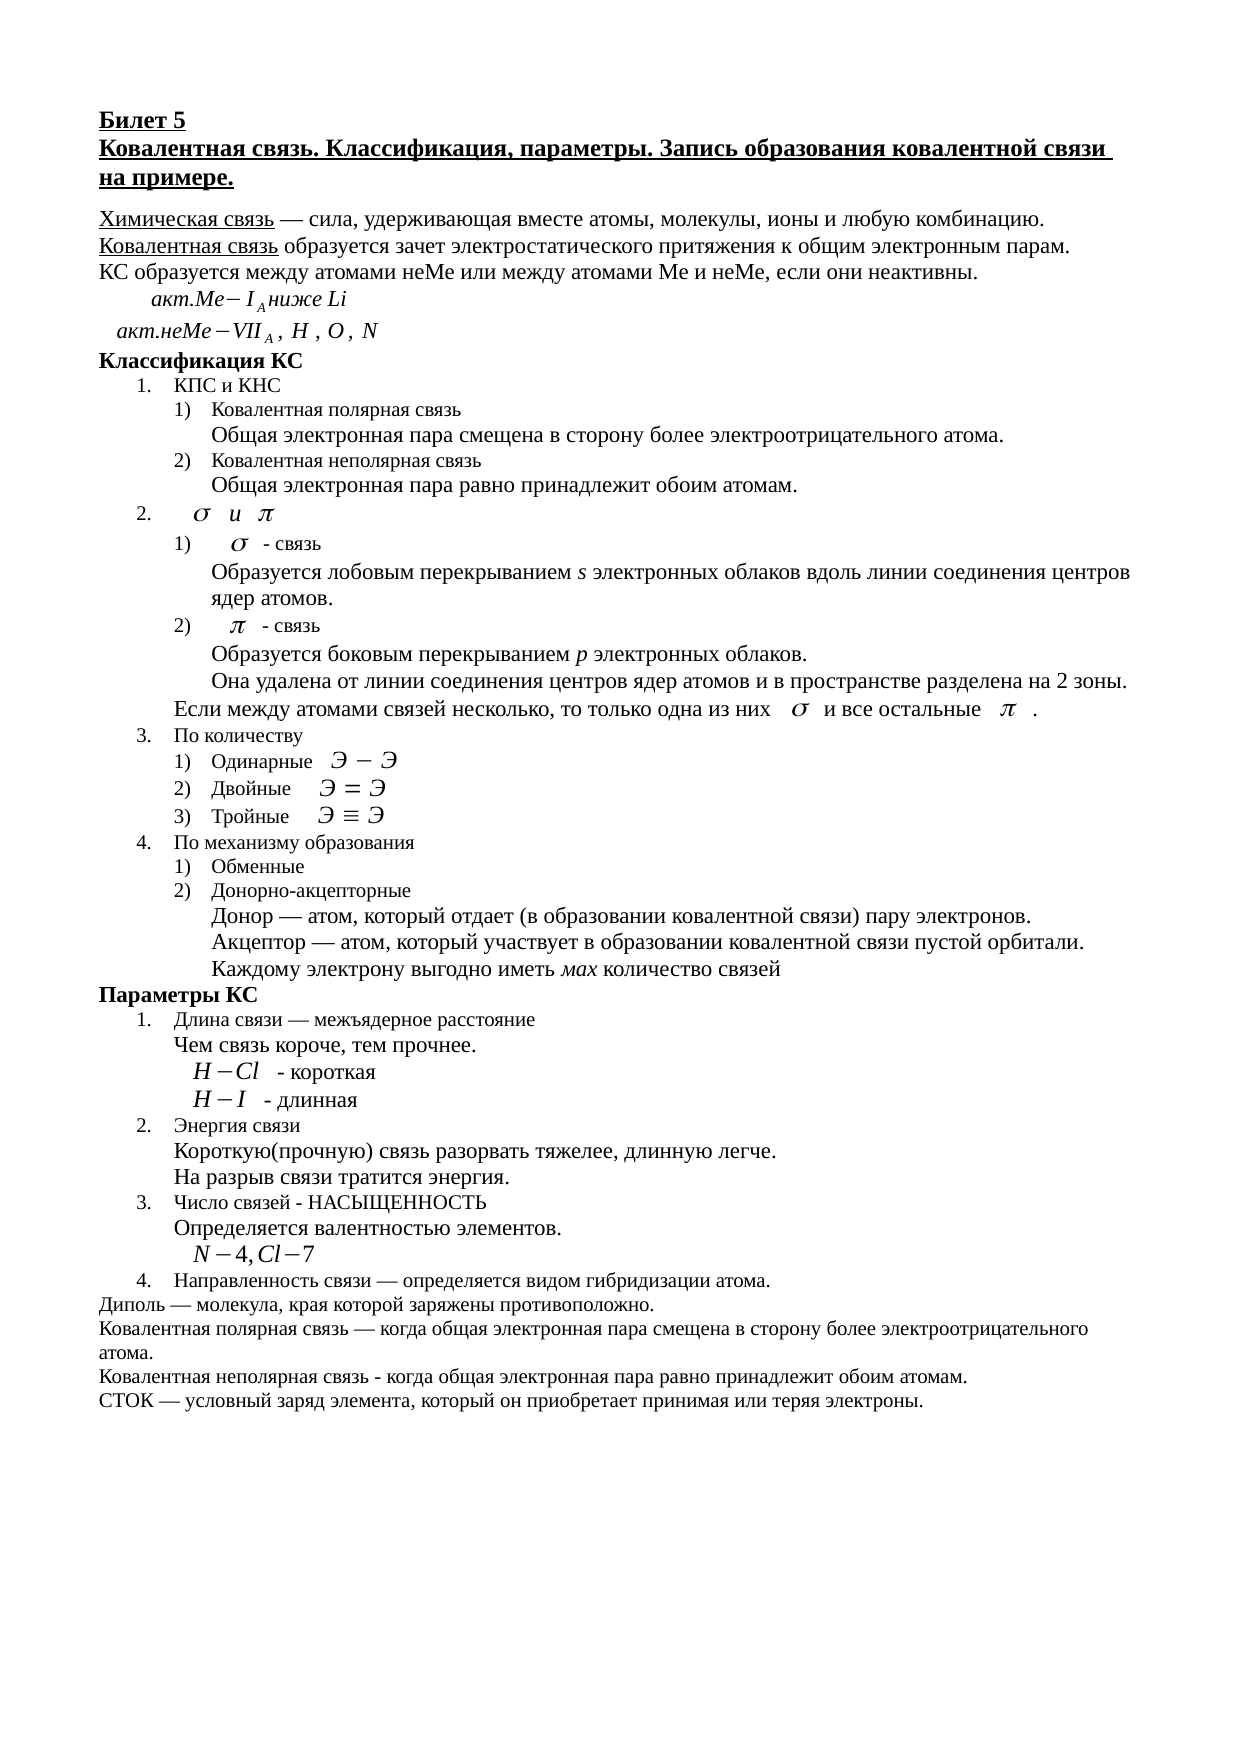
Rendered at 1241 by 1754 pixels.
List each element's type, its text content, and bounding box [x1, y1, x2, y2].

list По механизму образования [136, 830, 1138, 854]
list Если между атомами связей несколько, то только одна из нихи все остальные. [136, 693, 1138, 723]
list Двойные [173, 774, 1138, 802]
list Определяется валентностью элементов. [136, 1214, 1138, 1240]
list Общая электронная пара смещена в сторону более электроотрицательного атома. [173, 421, 1138, 447]
list На разрыв связи тратится энергия. [136, 1163, 1138, 1190]
list - связь [173, 610, 1138, 640]
text СТОК — условный заряд элемента, который он приобретает принимая или теряя электроны. [98, 1388, 1138, 1412]
list Короткую(прочную) связь разорвать тяжелее, длинную легче. [136, 1137, 1138, 1163]
list Направленность связи — определяется видом гибридизации атома. [136, 1268, 1138, 1292]
list Чем связь короче, тем прочнее. [136, 1031, 1138, 1058]
list Донорно-акцепторные [173, 878, 1138, 902]
list Ковалентная неполярная связь [173, 447, 1138, 472]
list КПС и КНС [136, 373, 1138, 397]
list Каждому электрону выгодно иметь мах количество связей [173, 955, 1138, 981]
list - связь [173, 528, 1138, 558]
list - длинная [136, 1085, 1138, 1113]
text Классификация КС [98, 347, 1138, 373]
text Билет 5 [98, 105, 1138, 133]
list Число связей - НАСЫЩЕННОСТЬ [136, 1190, 1138, 1214]
text Ковалентная полярная связь — когда общая электронная пара смещена в сторону более электроотрицательного атома. [98, 1316, 1138, 1364]
text Химическая связь — сила, удерживающая вместе атомы, молекулы, ионы и любую комбинацию. [98, 205, 1138, 232]
list Образуется лобовым перекрыванием s электронных облаков вдоль линии соединения центров ядер атомов. [173, 558, 1138, 610]
text КС образуется между атомами неМе или между атомами Ме и неМе, если они неактивны. [98, 258, 1138, 284]
list Одинарные [173, 747, 1138, 774]
list Тройные [173, 802, 1138, 830]
list Ковалентная полярная связь [173, 397, 1138, 421]
list Обменные [173, 854, 1138, 878]
list Образуется боковым перекрыванием p электронных облаков. [173, 640, 1138, 667]
text Ковалентная связь образуется зачет электростатического притяжения к общим электронным парам. [98, 232, 1138, 258]
list Длина связи — межъядерное расстояние [136, 1007, 1138, 1031]
list Акцептор — атом, который участвует в образовании ковалентной связи пустой орбитали. [173, 928, 1138, 955]
list По количеству [136, 723, 1138, 747]
text Параметры КС [98, 981, 1138, 1007]
list Энергия связи [136, 1113, 1138, 1137]
list Общая электронная пара равно принадлежит обоим атомам. [173, 472, 1138, 498]
list - короткая [136, 1058, 1138, 1085]
text Ковалентная связь. Классификация, параметры. Запись образования ковалентной связи на примере. [98, 133, 1138, 191]
list Донор — атом, который отдает (в образовании ковалентной связи) пару электронов. [173, 902, 1138, 928]
list Она удалена от линии соединения центров ядер атомов и в пространстве разделена на 2 зоны. [173, 667, 1138, 693]
text Ковалентная неполярная связь - когда общая электронная пара равно принадлежит обоим атомам. [98, 1364, 1138, 1388]
text Диполь — молекула, края которой заряжены противоположно. [98, 1292, 1138, 1316]
